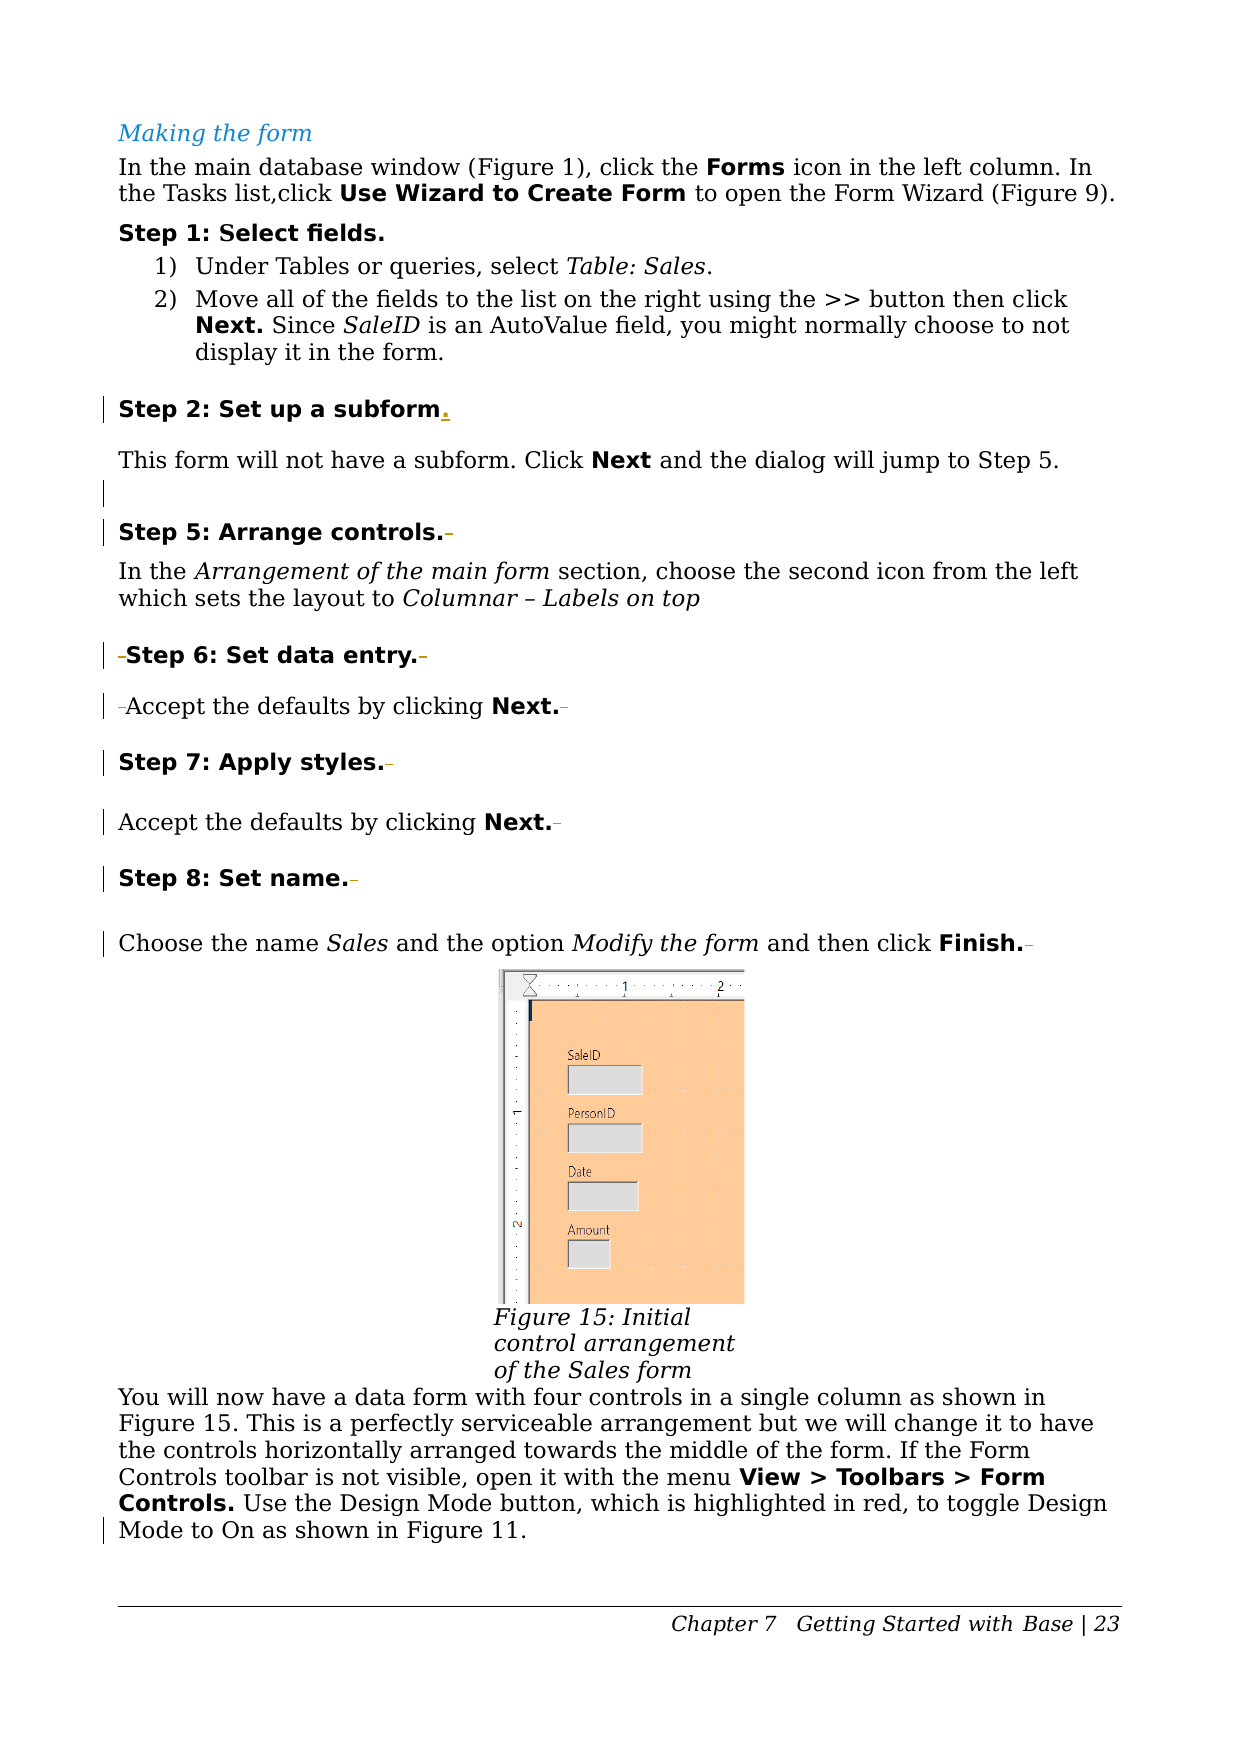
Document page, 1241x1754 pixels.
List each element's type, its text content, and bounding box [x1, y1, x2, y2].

text Step 5: Arrange controls. [118, 519, 1122, 546]
list Under Tables or queries, select Table: Sales. [177, 253, 1122, 280]
text In the main database window (Figure 1), click the Forms icon in the left column. In the Tasks list,click Use Wizard to Create Form to open the Form Wizard (Figure 9). [118, 154, 1122, 207]
text Choose the name Sales and the option Modify the form and then click Finish. [118, 931, 1122, 957]
list Move all of the fields to the list on the right using the >> button then click Next. Since SaleID is an AutoValue field, you might normally choose to not display it in the form. [177, 286, 1122, 366]
picture [498, 969, 745, 1304]
text This form will not have a subform. Click Next and the dialog will jump to Step 5. [118, 447, 1122, 474]
list Step 1: Select fields. [118, 219, 1122, 247]
text In the Arrangement of the main form section, choose the second icon from the left which sets the layout to Columnar – Labels on top [118, 558, 1122, 612]
text Figure 15: Initial control arrangement of the Sales form [494, 969, 747, 1384]
text Step 6: Set data entry. [118, 642, 1122, 669]
text Accept the defaults by clicking Next. [118, 693, 1122, 719]
subtitle Making the form [118, 118, 1122, 147]
text Step 7: Apply styles. [118, 749, 1122, 776]
text You will now have a data form with four controls in a single column as shown in Figure 15. This is a perfectly serviceable arrangement but we will change it to have the controls horizontally arranged towards the middle of the form. If the Form Controls toolbar is not visible, open it with the menu View > Toolbars > Form Controls. Use the Design Mode button, which is highlighted in red, to toggle Design Mode to On as shown in Figure 11. [118, 996, 1122, 1544]
text Step 8: Set name. [118, 866, 1122, 892]
text Accept the defaults by clicking Next. [118, 809, 1122, 835]
text Step 2: Set up a subform. [118, 396, 1122, 423]
